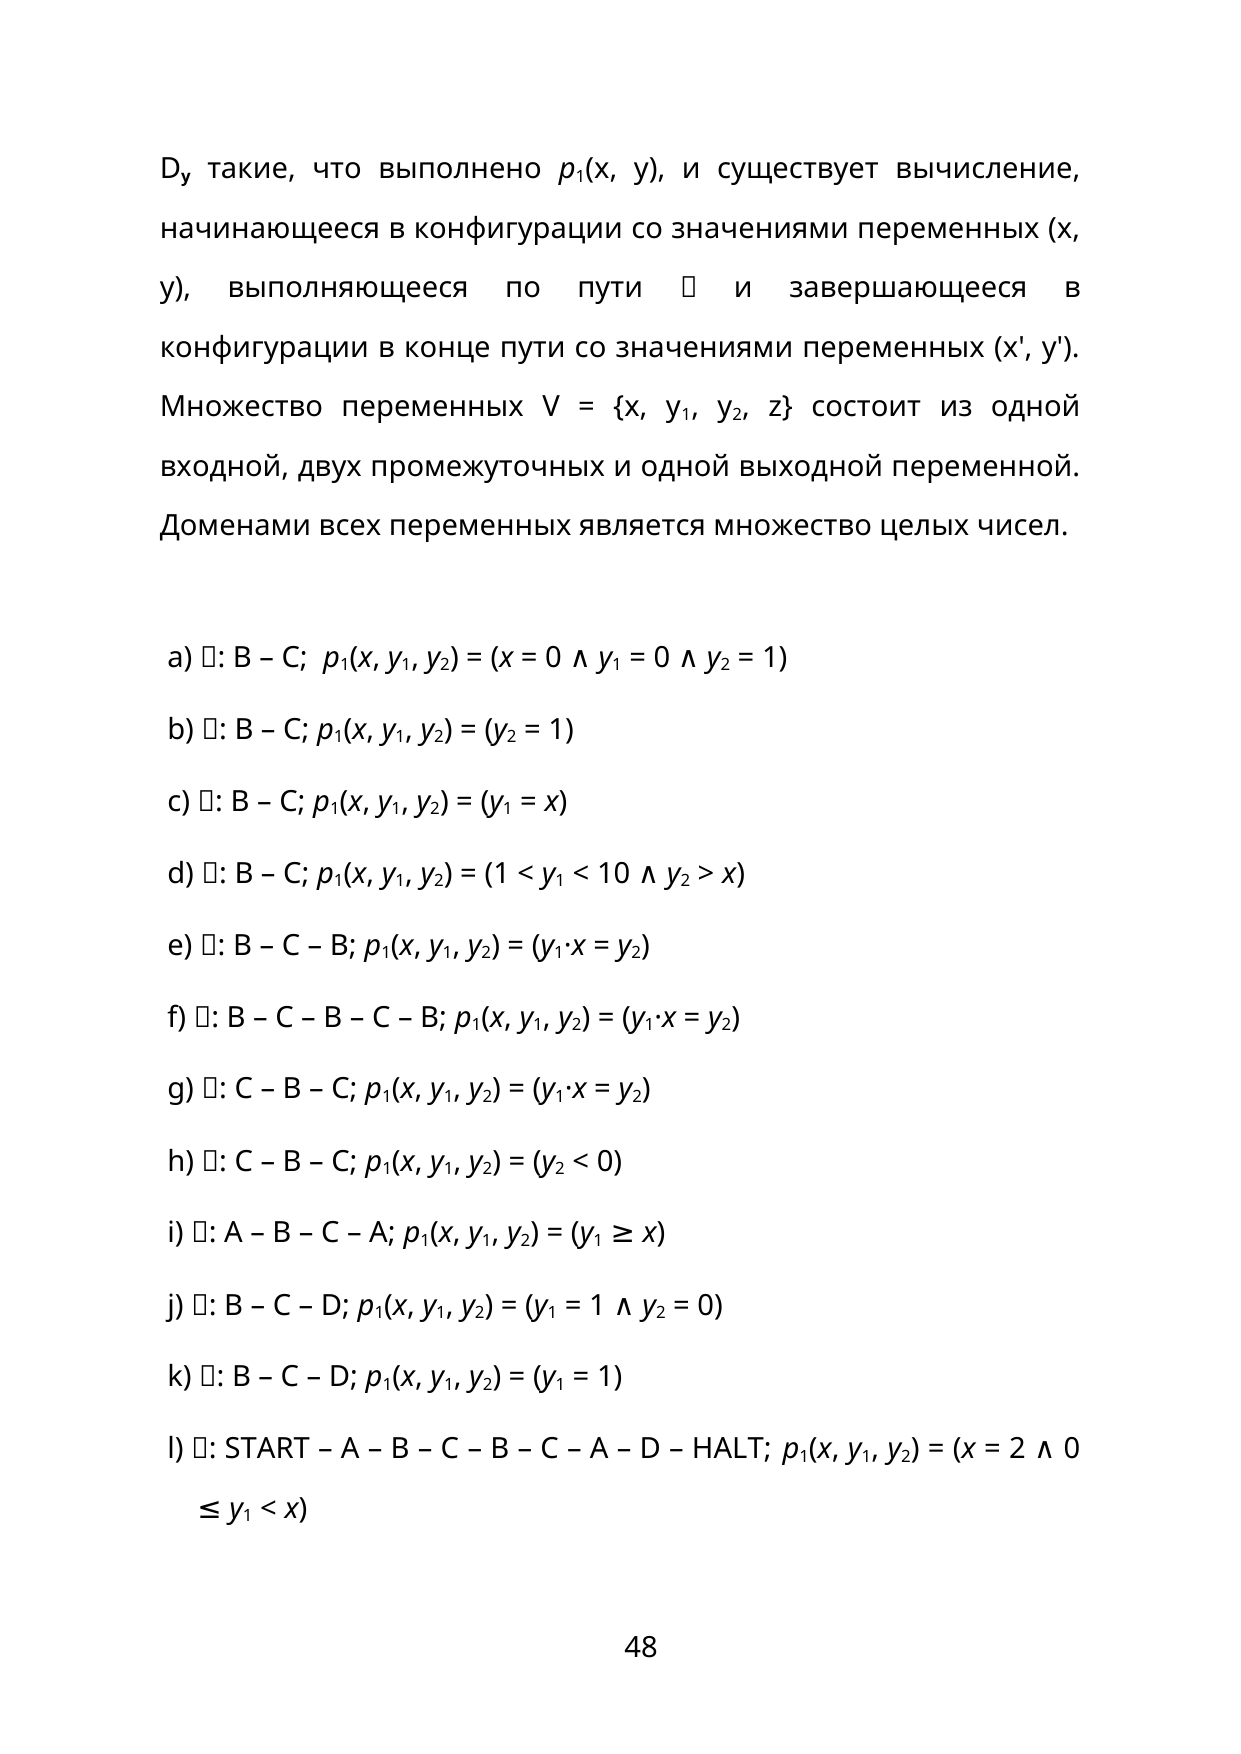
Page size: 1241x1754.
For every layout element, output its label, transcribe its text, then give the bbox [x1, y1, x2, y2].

list : START – A – B – C – B – C – A – D – HALT; p1(x, y1, y2) = (x = 2 ∧ 0 ≤ y1 < x) [159, 1428, 1081, 1527]
list : B – C; p1(x, y1, y2) = (y2 = 1) [159, 708, 1081, 748]
list : C – B – C; p1(x, y1, y2) = (y1·x = y2) [159, 1068, 1081, 1107]
list : B – C; p1(x, y1, y2) = (1 < y1 < 10 ∧ y2 > x) [159, 852, 1081, 892]
list : C – B – C; p1(x, y1, y2) = (y2 < 0) [159, 1140, 1081, 1179]
list : B – C – B; p1(x, y1, y2) = (y1·x = y2) [159, 924, 1081, 963]
list : B – C; p1(x, y1, y2) = (y1 = x) [159, 780, 1081, 819]
list : B – C – D; p1(x, y1, y2) = (y1 = 1 ∧ y2 = 0) [159, 1284, 1081, 1323]
text Dy такие, что выполнено p1(x, y), и существует вычисление, начинающееся в конфигурации со значениями переменных (x, y), выполняющееся по пути  и завершающееся в конфигурации в конце пути со значениями переменных (x', y'). Множество переменных V = {x, y1, y2, z} состоит из одной входной, двух промежуточных и одной выходной переменной. Доменами всех переменных является множество целых чисел. [159, 148, 1081, 544]
list : B – C; p1(x, y1, y2) = (x = 0 ∧ y1 = 0 ∧ y2 = 1) [159, 636, 1081, 676]
list : B – C – B – C – B; p1(x, y1, y2) = (y1·x = y2) [159, 996, 1081, 1036]
list : A – B – C – A; p1(x, y1, y2) = (y1 ≥ x) [159, 1212, 1081, 1251]
list : B – C – D; p1(x, y1, y2) = (y1 = 1) [159, 1356, 1081, 1395]
